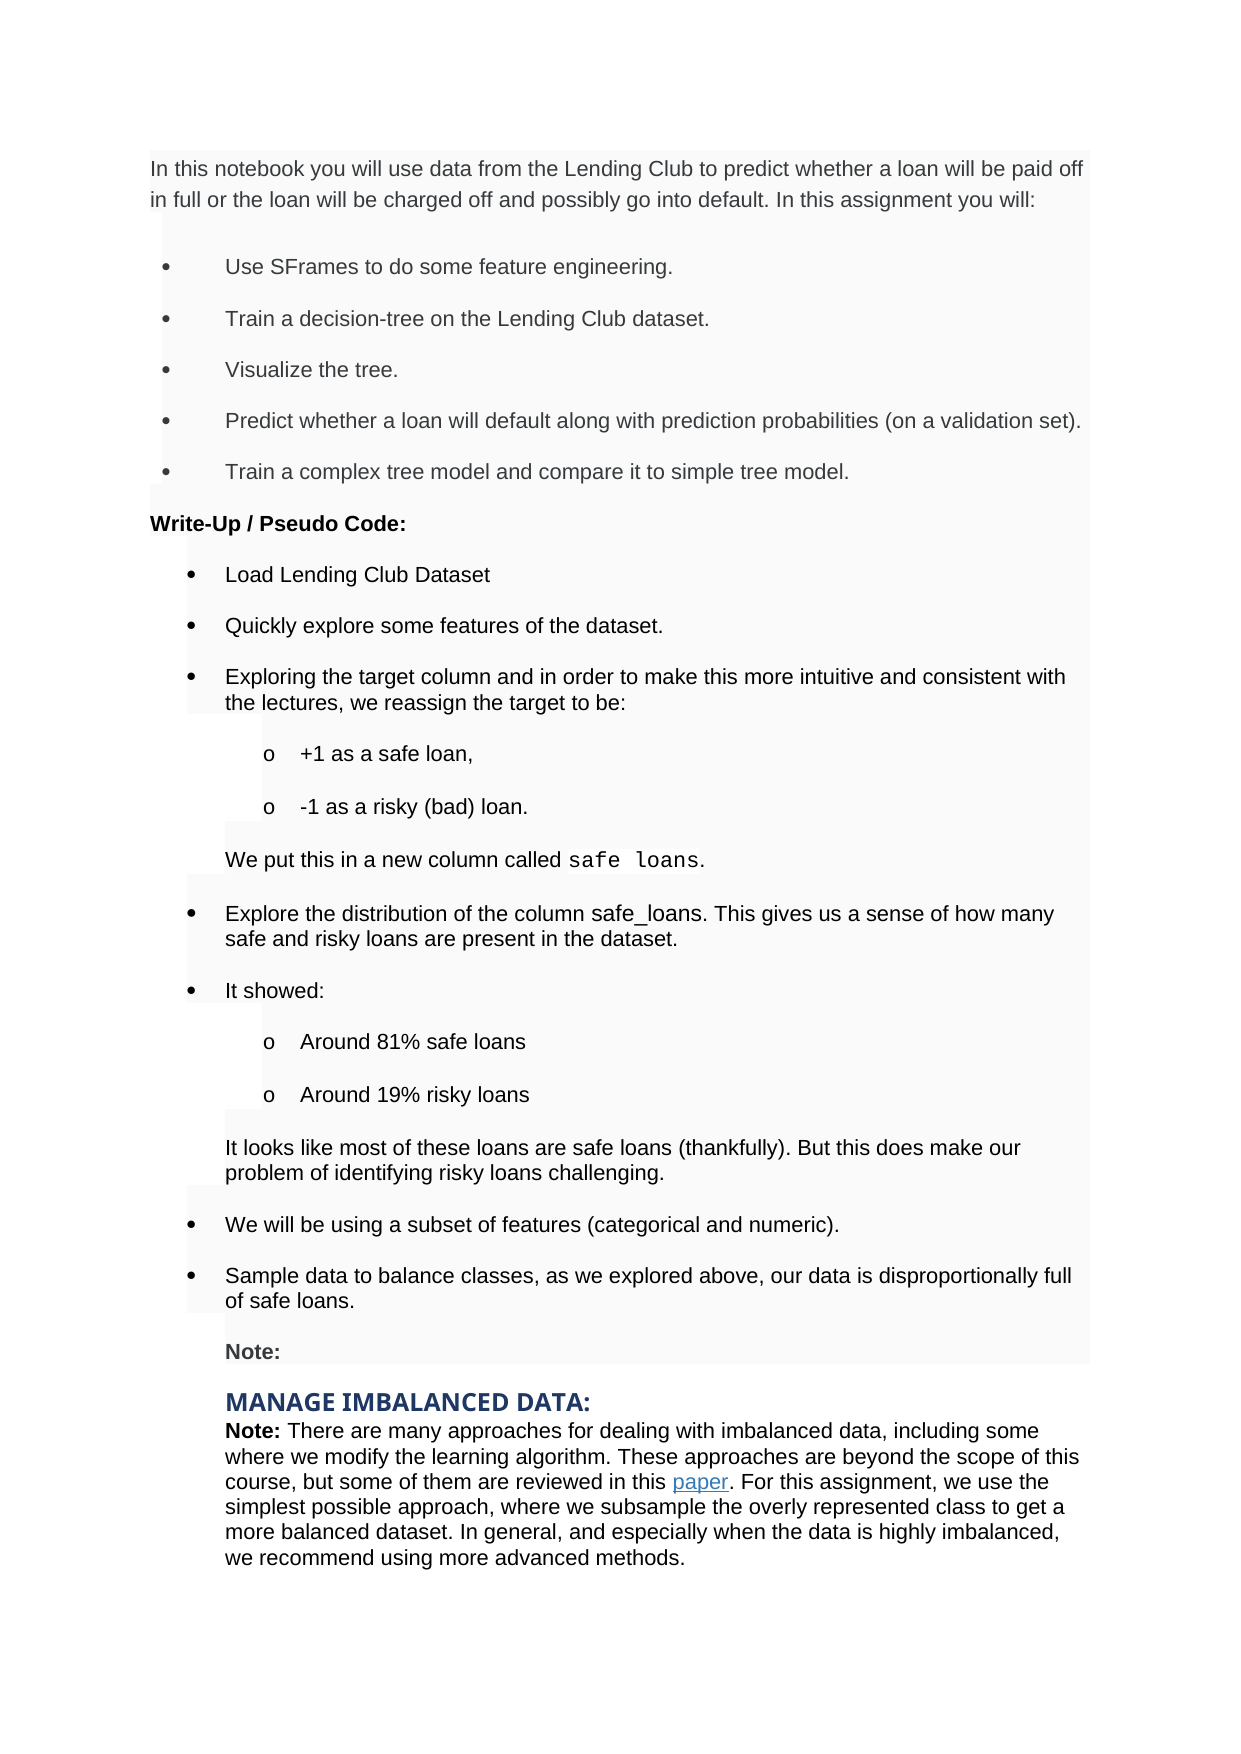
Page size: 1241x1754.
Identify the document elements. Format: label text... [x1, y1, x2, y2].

text Note: There are many approaches for dealing with imbalanced data, including some where we modify the learning algorithm. These approaches are beyond the scope of this course, but some of them are reviewed in this paper. For this assignment, we use the simplest possible approach, where we subsample the overly represented class to get a more balanced dataset. In general, and especially when the data is highly imbalanced, we recommend using more advanced methods. [225, 1418, 1090, 1569]
text Note: [225, 1339, 1090, 1364]
list Around 19% risky loans [262, 1082, 1090, 1109]
list Explore the distribution of the column safe_loans. This gives us a sense of how many safe and risky loans are present in the dataset. [187, 900, 1090, 952]
list It looks like most of these loans are safe loans (thankfully). But this does make our problem of identifying risky loans challenging. [225, 1135, 1090, 1186]
subtitle MANAGE IMBALANCED DATA: [225, 1384, 1090, 1418]
list Train a decision-tree on the Lending Club dataset. [162, 305, 1090, 331]
list Exploring the target column and in order to make this more intuitive and consistent with the lectures, we reassign the target to be: [187, 664, 1090, 714]
list We put this in a new column called safe loans. [225, 847, 1090, 874]
list Visualize the tree. [162, 357, 1090, 382]
list Sample data to balance classes, as we explored above, our data is disproportionally full of safe loans. [187, 1263, 1090, 1313]
list Train a complex tree model and compare it to simple tree model. [162, 459, 1090, 484]
list We will be using a subset of features (categorical and numeric). [187, 1212, 1090, 1237]
list Load Lending Club Dataset [187, 562, 1090, 587]
list -1 as a risky (bad) loan. [262, 794, 1090, 821]
list +1 as a safe loan, [262, 741, 1090, 768]
list Quickly explore some features of the dataset. [187, 613, 1090, 638]
list It showed: [187, 978, 1090, 1003]
text Write-Up / Pseudo Code: [150, 510, 1090, 536]
list Use SFrames to do some feature engineering. [162, 254, 1090, 279]
list Predict whether a loan will default along with prediction probabilities (on a validation set). [162, 408, 1090, 433]
list Around 81% safe loans [262, 1029, 1090, 1056]
text In this notebook you will use data from the Lending Club to predict whether a loan will be paid off in full or the loan will be charged off and possibly go into default. In this assignment you will: [150, 150, 1090, 212]
